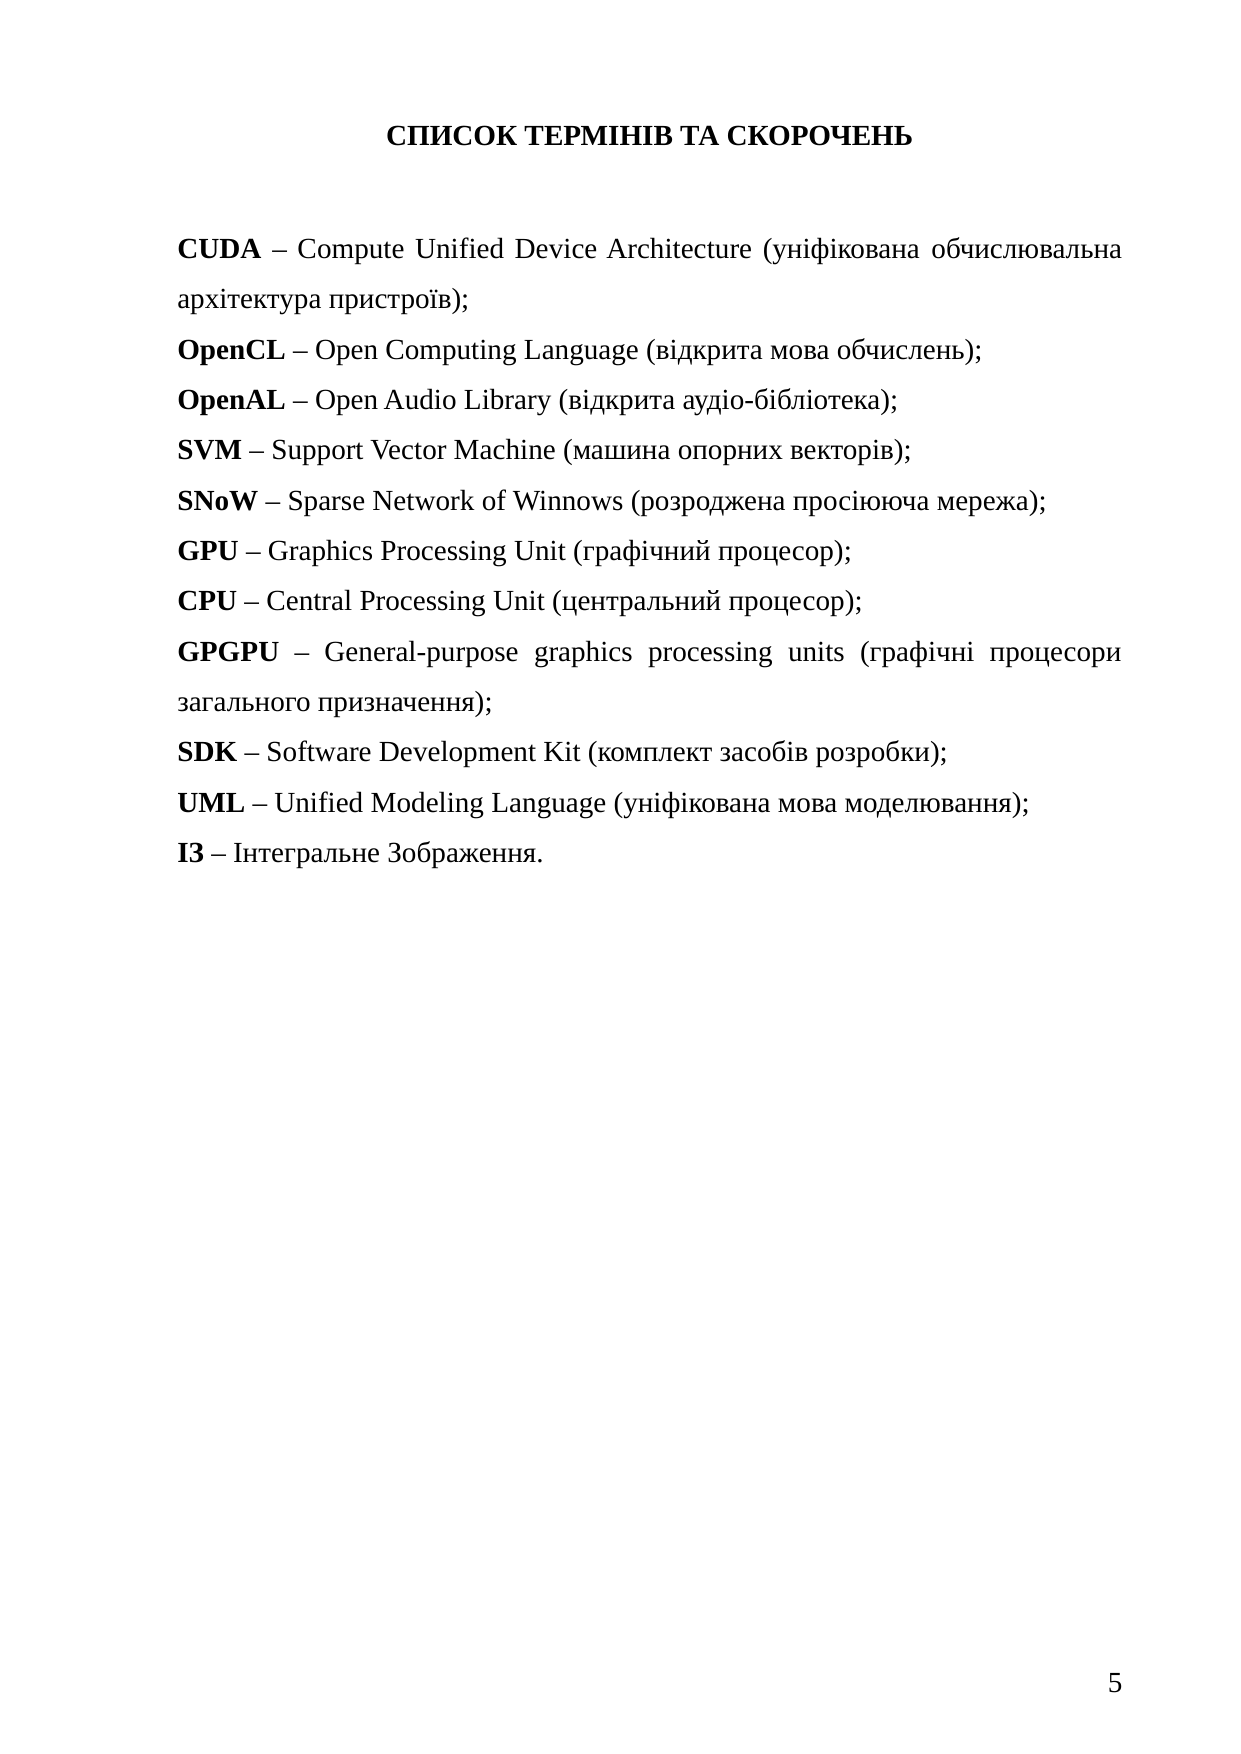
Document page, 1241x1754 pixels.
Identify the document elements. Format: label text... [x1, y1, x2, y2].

subtitle СПИСОК ТЕРМІНІВ ТА СКОРОЧЕНЬ [177, 118, 1122, 152]
text OpenCL – Open Computing Language (відкрита мова обчислень); [177, 332, 1122, 365]
text CUDA – Compute Unified Device Architecture (уніфікована обчислювальна архітектура пристроїв); [177, 231, 1122, 315]
text SVM – Support Vector Machine (машина опорних векторів); [177, 432, 1122, 466]
text GPU – Graphics Processing Unit (графічний процесор); [177, 533, 1122, 567]
text ІЗ – Інтегральне Зображення. [177, 835, 1122, 868]
text SDK – Software Development Kit (комплект засобів розробки); [177, 734, 1122, 768]
text CPU – Central Processing Unit (центральний процесор); [177, 583, 1122, 617]
text OpenAL – Open Audio Library (відкрита аудіо-бібліотека); [177, 382, 1122, 416]
text SNoW – Sparse Network of Winnows (розроджена просіююча мережа); [177, 483, 1122, 516]
text UML – Unified Modeling Language (уніфікована мова моделювання); [177, 785, 1122, 818]
text GPGPU – General-purpose graphics processing units (графічні процесори загального призначення); [177, 634, 1122, 718]
